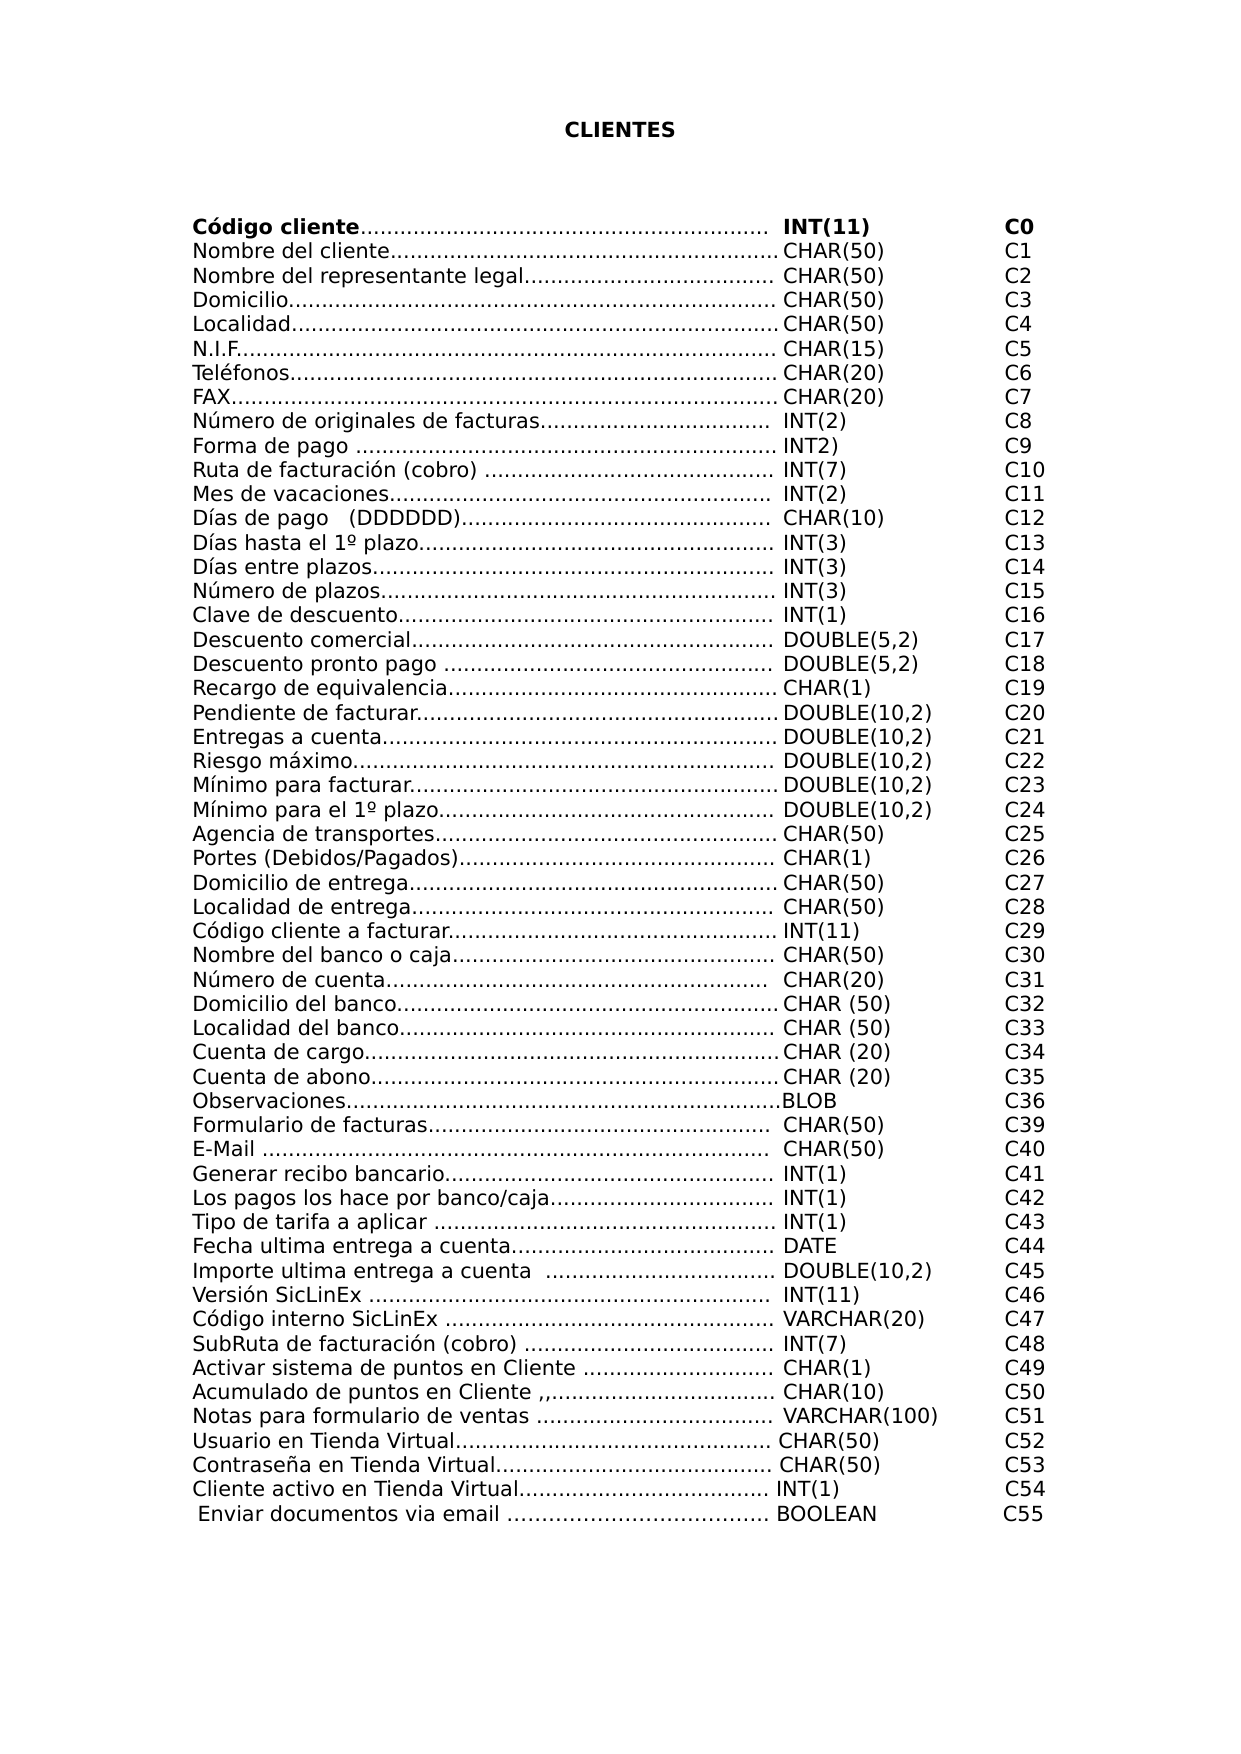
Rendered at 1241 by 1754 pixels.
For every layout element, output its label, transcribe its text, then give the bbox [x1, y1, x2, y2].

text Pendiente de facturar....................................................... DOUBLE(10,2) C20 [118, 701, 1122, 725]
text Código cliente.............................................................. INT(11) C0 [118, 215, 1122, 239]
text Domicilio del banco.......................................................... CHAR (50) C32 [118, 992, 1122, 1016]
text Acumulado de puntos en Cliente ,,.................................. CHAR(10) C50 [118, 1380, 1122, 1404]
text Nombre del banco o caja................................................. CHAR(50) C30 [118, 943, 1122, 968]
text Generar recibo bancario.................................................. INT(1) C41 [118, 1162, 1122, 1186]
text Contraseña en Tienda Virtual.......................................... CHAR(50) C53 [118, 1453, 1122, 1477]
text Notas para formulario de ventas .................................... VARCHAR(100) C51 [118, 1404, 1122, 1429]
text Mes de vacaciones.......................................................... INT(2) C11 [118, 482, 1122, 506]
text Mínimo para facturar........................................................ DOUBLE(10,2) C23 [118, 773, 1122, 798]
text Número de originales de facturas................................... INT(2) C8 [118, 409, 1122, 434]
text Nombre del cliente........................................................... CHAR(50) C1 [118, 239, 1122, 264]
text Observaciones..................................................................BLOB C36 [118, 1089, 1122, 1113]
text Nombre del representante legal...................................... CHAR(50) C2 [118, 264, 1122, 288]
text Número de cuenta.......................................................... CHAR(20) C31 [118, 968, 1122, 992]
text Ruta de facturación (cobro) ............................................ INT(7) C10 [118, 458, 1122, 482]
text CLIENTES [118, 118, 1122, 142]
text Número de plazos............................................................ INT(3) C15 [118, 579, 1122, 603]
text Agencia de transportes.................................................... CHAR(50) C25 [118, 822, 1122, 846]
text Descuento comercial....................................................... DOUBLE(5,2) C17 [118, 628, 1122, 652]
text Enviar documentos via email ……………………………….. BOOLEAN C55 [118, 1502, 1122, 1526]
text Clave de descuento......................................................... INT(1) C16 [118, 603, 1122, 628]
text Usuario en Tienda Virtual................................................ CHAR(50) C52 [118, 1429, 1122, 1453]
text Domicilio de entrega........................................................ CHAR(50) C27 [118, 871, 1122, 895]
text FAX................................................................................... CHAR(20) C7 [118, 385, 1122, 409]
text SubRuta de facturación (cobro) ...................................... INT(7) C48 [118, 1332, 1122, 1356]
text Fecha ultima entrega a cuenta........................................ DATE C44 [118, 1234, 1122, 1259]
text Formulario de facturas.................................................... CHAR(50) C39 [118, 1113, 1122, 1137]
text Importe ultima entrega a cuenta ................................... DOUBLE(10,2) C45 [118, 1259, 1122, 1283]
text Forma de pago ................................................................ INT2) C9 [118, 434, 1122, 458]
text Cuenta de cargo............................................................... CHAR (20) C34 [118, 1040, 1122, 1065]
text Cuenta de abono.............................................................. CHAR (20) C35 [118, 1065, 1122, 1089]
text Días entre plazos............................................................. INT(3) C14 [118, 555, 1122, 579]
text Los pagos los hace por banco/caja.................................. INT(1) C42 [118, 1186, 1122, 1210]
text Portes (Debidos/Pagados)................................................ CHAR(1) C26 [118, 846, 1122, 871]
text Cliente activo en Tienda Virtual...................................... INT(1) C54 [118, 1477, 1122, 1502]
text Recargo de equivalencia.................................................. CHAR(1) C19 [118, 676, 1122, 701]
text Localidad.......................................................................... CHAR(50) C4 [118, 312, 1122, 337]
text Riesgo máximo................................................................ DOUBLE(10,2) C22 [118, 749, 1122, 773]
text Activar sistema de puntos en Cliente ............................. CHAR(1) C49 [118, 1356, 1122, 1380]
text Domicilio.......................................................................... CHAR(50) C3 [118, 288, 1122, 312]
text Días hasta el 1º plazo...................................................... INT(3) C13 [118, 531, 1122, 555]
text Localidad de entrega....................................................... CHAR(50) C28 [118, 895, 1122, 919]
text Localidad del banco......................................................... CHAR (50) C33 [118, 1016, 1122, 1040]
text Código cliente a facturar.................................................. INT(11) C29 [118, 919, 1122, 943]
text Entregas a cuenta............................................................ DOUBLE(10,2) C21 [118, 725, 1122, 749]
text N.I.F.................................................................................. CHAR(15) C5 [118, 337, 1122, 361]
text Días de pago (DDDDDD)............................................... CHAR(10) C12 [118, 506, 1122, 531]
text Descuento pronto pago .................................................. DOUBLE(5,2) C18 [118, 652, 1122, 676]
text Mínimo para el 1º plazo................................................... DOUBLE(10,2) C24 [118, 798, 1122, 822]
text Tipo de tarifa a aplicar .................................................... INT(1) C43 [118, 1210, 1122, 1234]
text Teléfonos.......................................................................... CHAR(20) C6 [118, 361, 1122, 385]
text E-Mail ............................................................................. CHAR(50) C40 [118, 1137, 1122, 1162]
text Versión SicLinEx ............................................................. INT(11) C46 [118, 1283, 1122, 1307]
text Código interno SicLinEx .................................................. VARCHAR(20) C47 [118, 1307, 1122, 1332]
